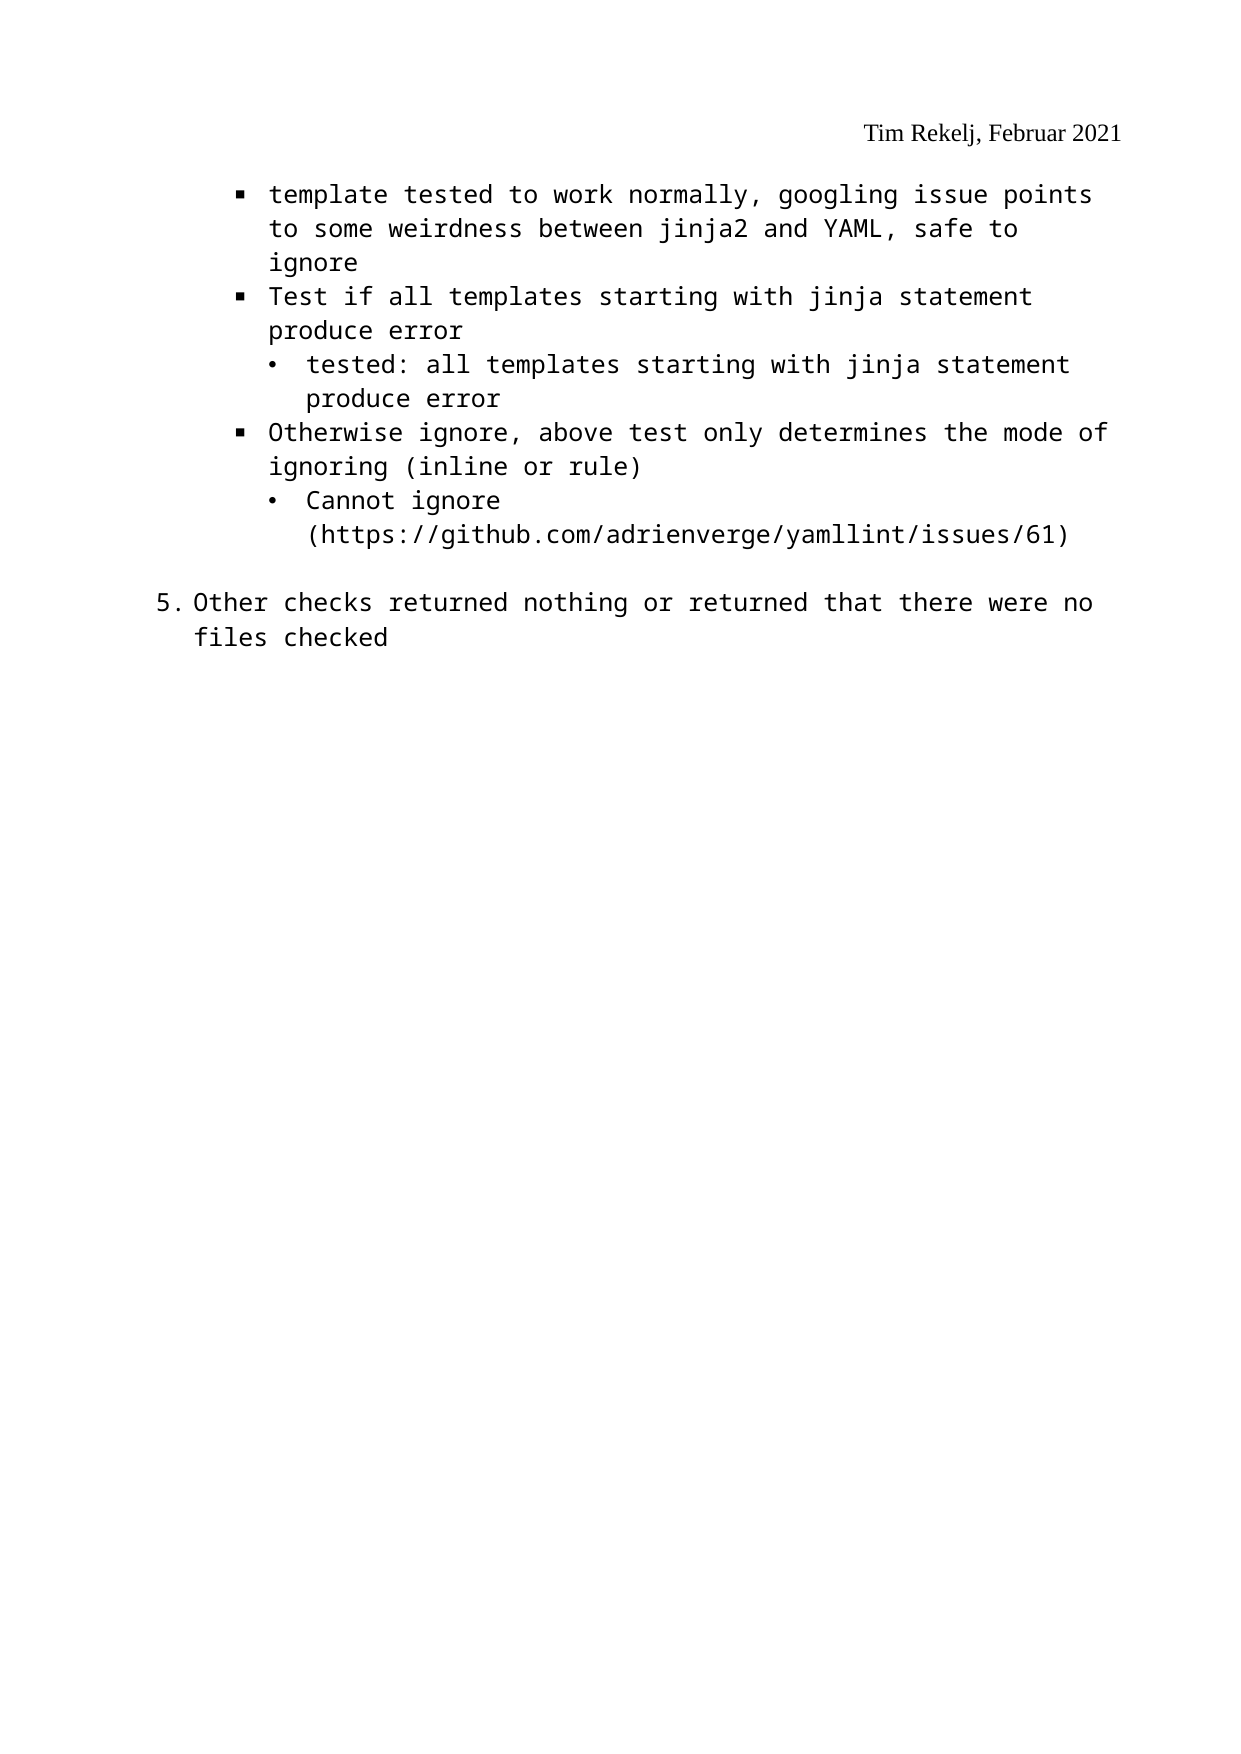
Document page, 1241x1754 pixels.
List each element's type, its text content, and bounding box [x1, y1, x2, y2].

list Otherwise ignore, above test only determines the mode of ignoring (inline or rule) [231, 415, 1122, 483]
list template tested to work normally, googling issue points to some weirdness between jinja2 and YAML, safe to ignore [231, 176, 1122, 278]
list Other checks returned nothing or returned that there were no files checked [156, 585, 1122, 653]
list Cannot ignore (https://github.com/adrienverge/yamllint/issues/61) [268, 483, 1122, 551]
list Test if all templates starting with jinja statement produce error [231, 278, 1122, 347]
list tested: all templates starting with jinja statement produce error [268, 347, 1122, 415]
